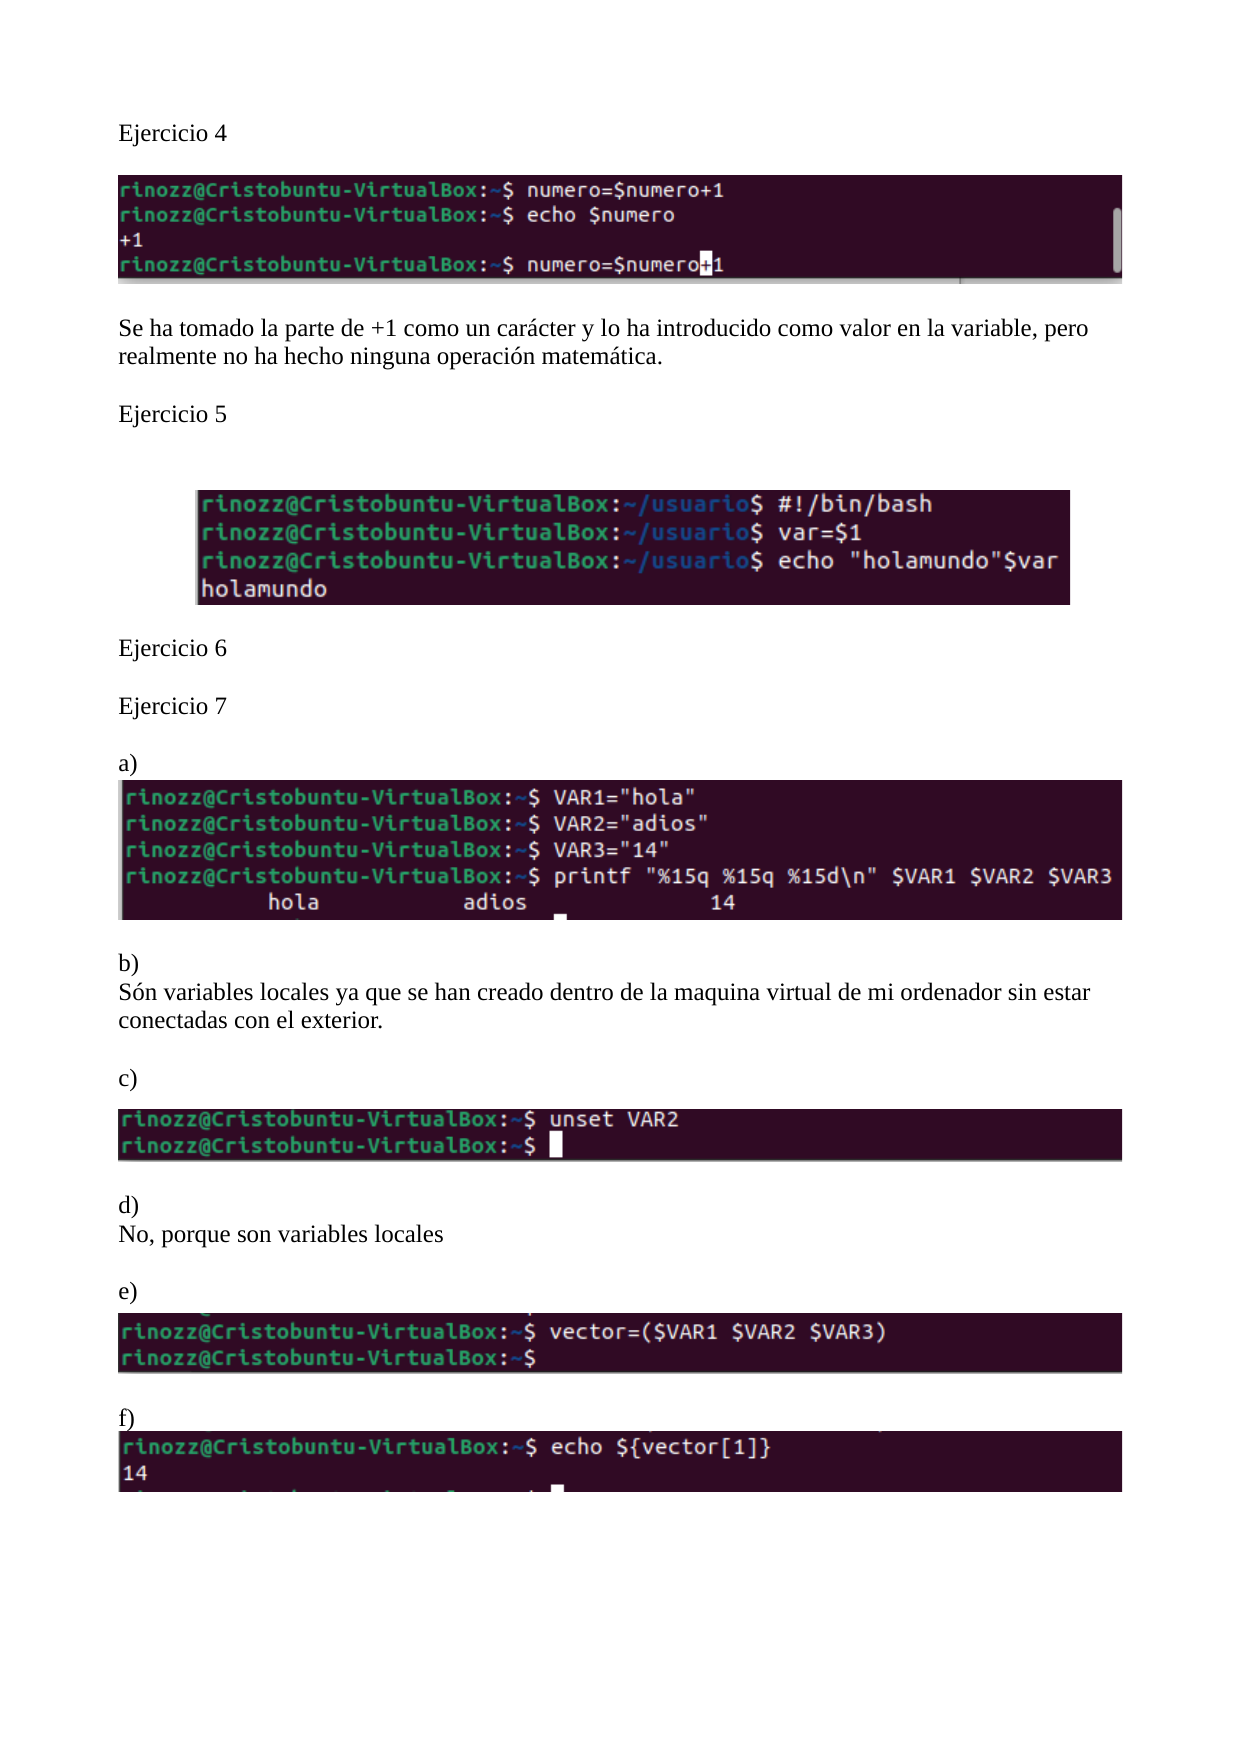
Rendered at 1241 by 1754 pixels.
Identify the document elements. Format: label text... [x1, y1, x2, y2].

text b) [118, 948, 1122, 977]
text No, porque son variables locales [118, 1219, 1122, 1248]
text a) [118, 748, 1122, 777]
text f) [118, 1403, 1122, 1431]
text c) [118, 1063, 1122, 1092]
text Ejercicio 6 [118, 633, 1122, 662]
picture [118, 175, 1123, 284]
picture [118, 780, 1123, 920]
picture [118, 1109, 1123, 1162]
picture [195, 490, 1071, 605]
text e) [118, 1276, 1122, 1305]
text d) [118, 1190, 1122, 1219]
text Ejercicio 5 [118, 399, 1122, 428]
text Són variables locales ya que se han creado dentro de la maquina virtual de mi ordenador sin estar conectadas con el exterior. [118, 977, 1122, 1034]
text Se ha tomado la parte de +1 como un carácter y lo ha introducido como valor en la variable, pero realmente no ha hecho ninguna operación matemática. [118, 313, 1122, 370]
text Ejercicio 7 [118, 691, 1122, 719]
picture [118, 1313, 1123, 1374]
text Ejercicio 4 [118, 118, 1122, 147]
picture [118, 1431, 1123, 1492]
